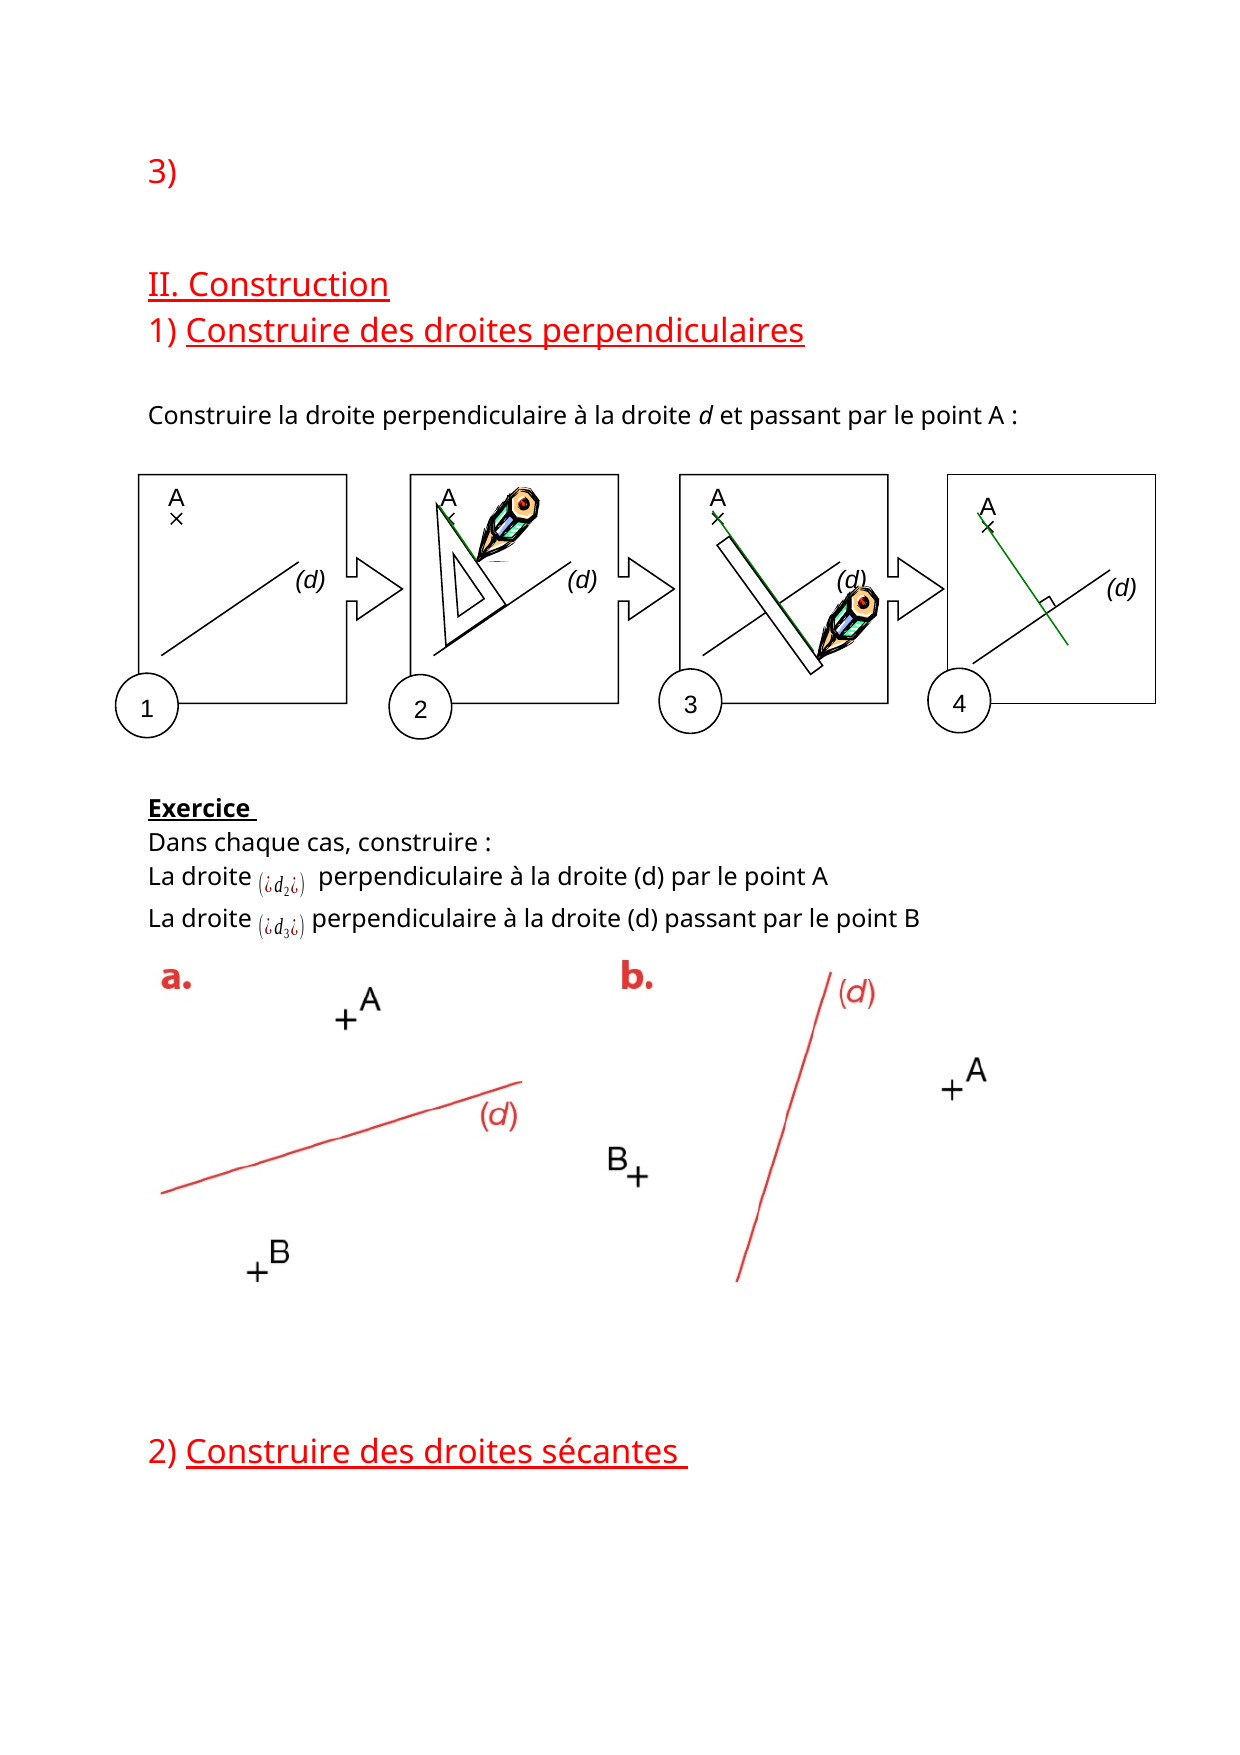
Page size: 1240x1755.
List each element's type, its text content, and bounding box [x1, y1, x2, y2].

text 1) Construire des droites perpendiculaires [148, 307, 1092, 352]
text Construire la droite perpendiculaire à la droite d et passant par le point A : [148, 397, 1092, 431]
text 2) Construire des droites sécantes [148, 1428, 1092, 1473]
text La droite perpendiculaire à la droite (d) par le point A [148, 859, 1092, 900]
text Dans chaque cas, construire : [148, 825, 1092, 859]
text La droite perpendiculaire à la droite (d) passant par le point B [148, 900, 1092, 942]
text II. Construction [148, 261, 1092, 307]
text Exercice [148, 791, 1092, 825]
text 3) [148, 148, 1092, 193]
